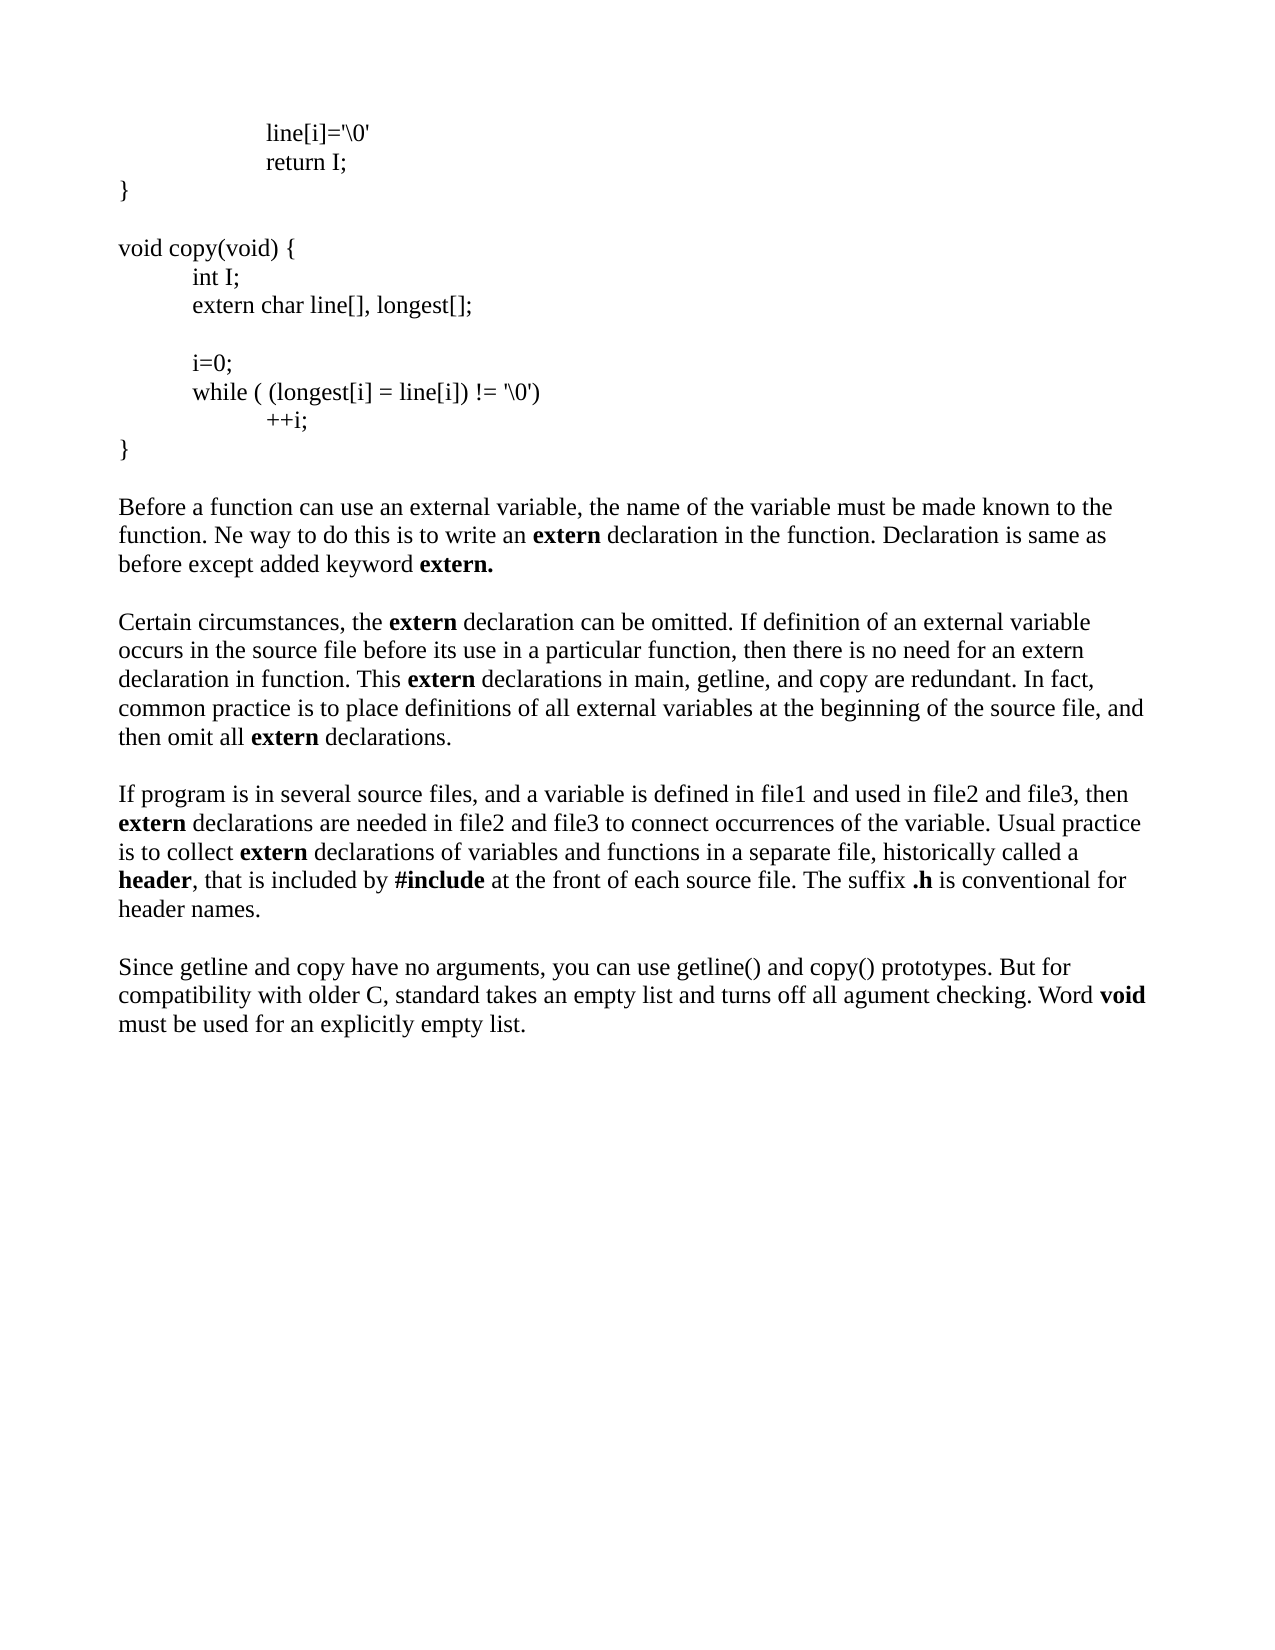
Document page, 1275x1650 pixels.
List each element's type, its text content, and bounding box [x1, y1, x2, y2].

text i=0; [118, 348, 1157, 377]
text int I; [118, 262, 1157, 291]
text extern char line[], longest[]; [118, 291, 1157, 319]
text If program is in several source files, and a variable is defined in file1 and used in file2 and file3, then extern declarations are needed in file2 and file3 to connect occurrences of the variable. Usual practice is to collect extern declarations of variables and functions in a separate file, historically called a header, that is included by #include at the front of each source file. The suffix .h is conventional for header names. [118, 779, 1157, 923]
text void copy(void) { [118, 233, 1157, 262]
text return I; [118, 147, 1157, 176]
text Before a function can use an external variable, the name of the variable must be made known to the function. Ne way to do this is to write an extern declaration in the function. Declaration is same as before except added keyword extern. [118, 492, 1157, 578]
text Certain circumstances, the extern declaration can be omitted. If definition of an external variable occurs in the source file before its use in a particular function, then there is no need for an extern declaration in function. This extern declarations in main, getline, and copy are redundant. In fact, common practice is to place definitions of all external variables at the beginning of the source file, and then omit all extern declarations. [118, 607, 1157, 751]
text } [118, 176, 1157, 204]
text ++i; [118, 406, 1157, 434]
text while ( (longest[i] = line[i]) != '\0') [118, 377, 1157, 406]
text Since getline and copy have no arguments, you can use getline() and copy() prototypes. But for compatibility with older C, standard takes an empty list and turns off all agument checking. Word void must be used for an explicitly empty list. [118, 952, 1157, 1038]
text } [118, 434, 1157, 463]
text line[i]='\0' [118, 118, 1157, 147]
